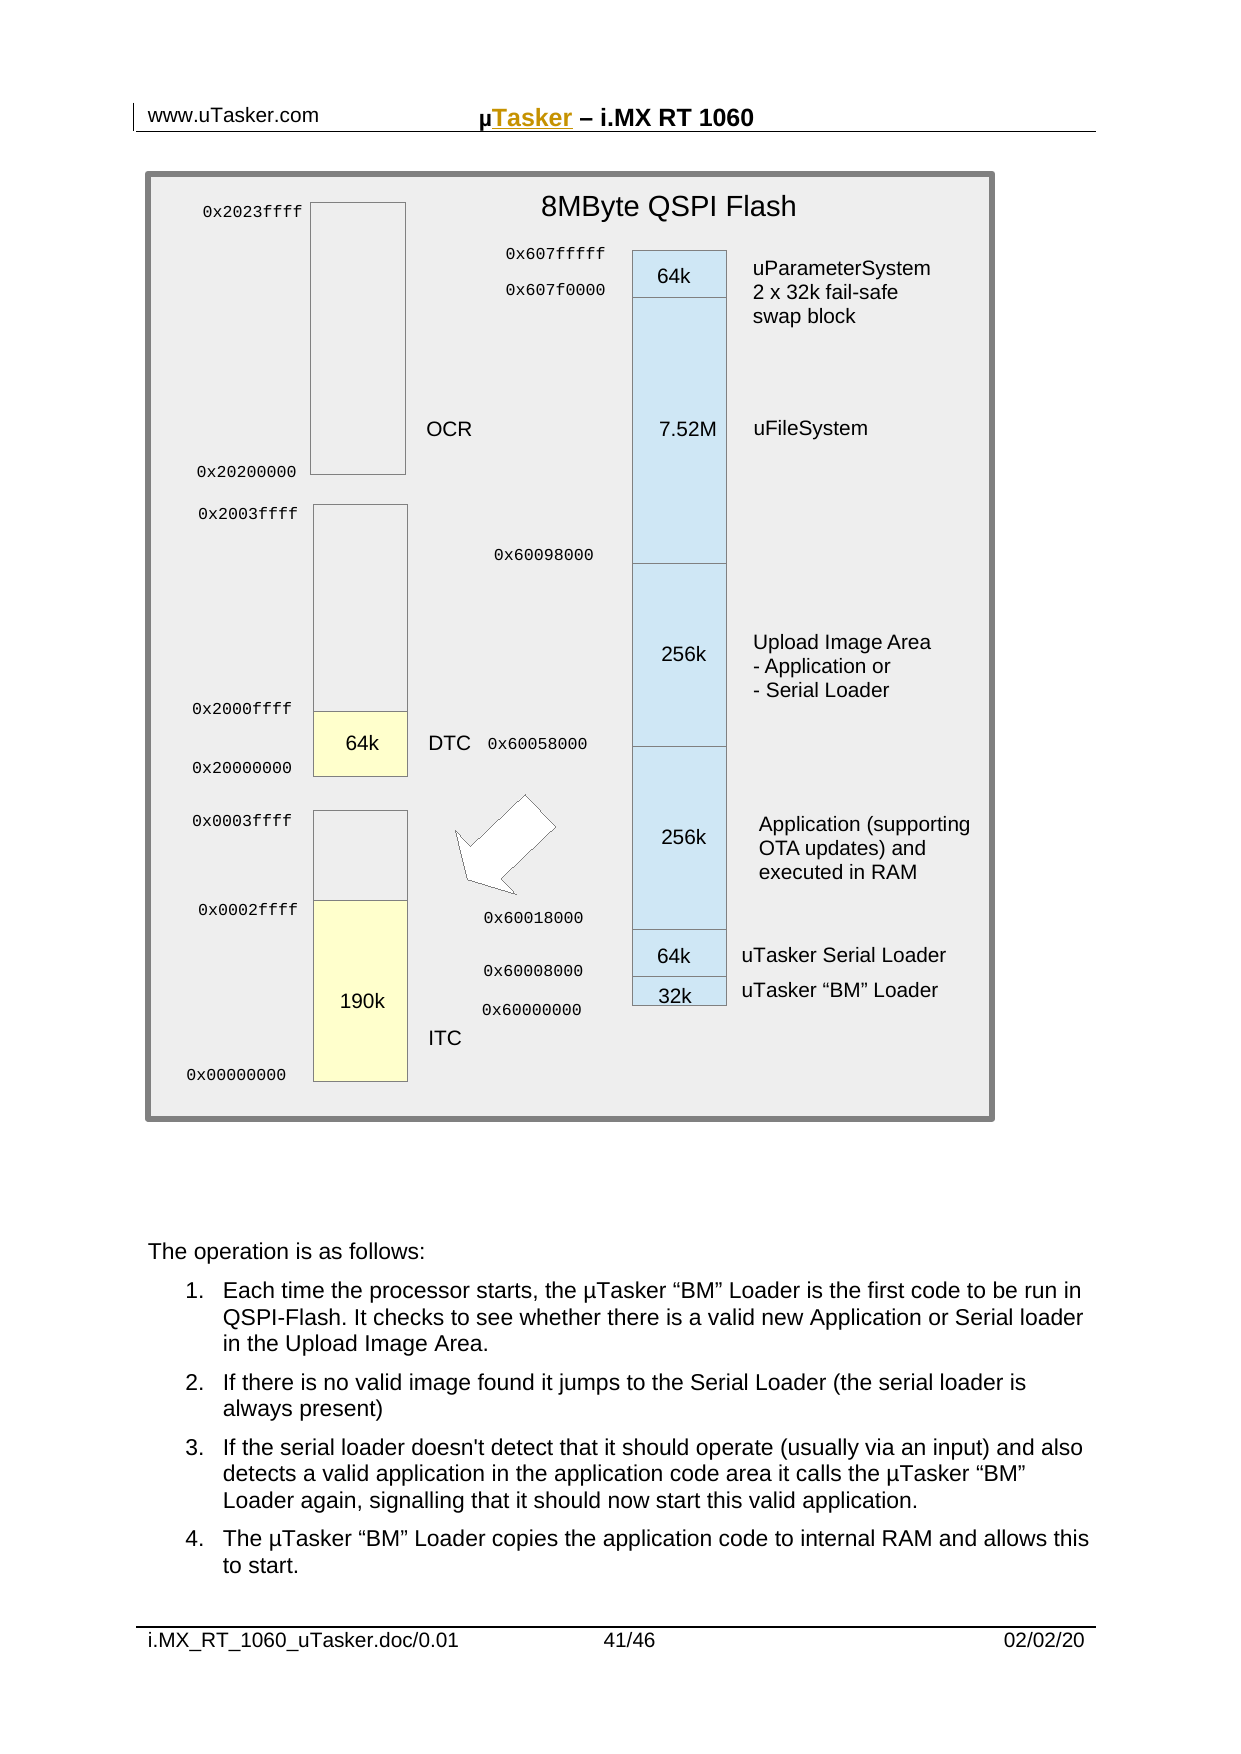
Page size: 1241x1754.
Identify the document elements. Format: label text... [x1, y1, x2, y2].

list The µTasker “BM” Loader copies the application code to internal RAM and allows this to start. [185, 1525, 1093, 1578]
text The operation is as follows: [148, 1238, 1093, 1264]
list If there is no valid image found it jumps to the Serial Loader (the serial loader is always present) [185, 1369, 1093, 1421]
list If the serial loader doesn't detect that it should operate (usually via an input) and also detects a valid application in the application code area it calls the µTasker “BM” Loader again, signalling that it should now start this valid application. [185, 1434, 1093, 1513]
list Each time the processor starts, the µTasker “BM” Loader is the first code to be run in QSPI-Flash. It checks to see whether there is a valid new Application or Serial loader in the Upload Image Area. [185, 1277, 1093, 1356]
